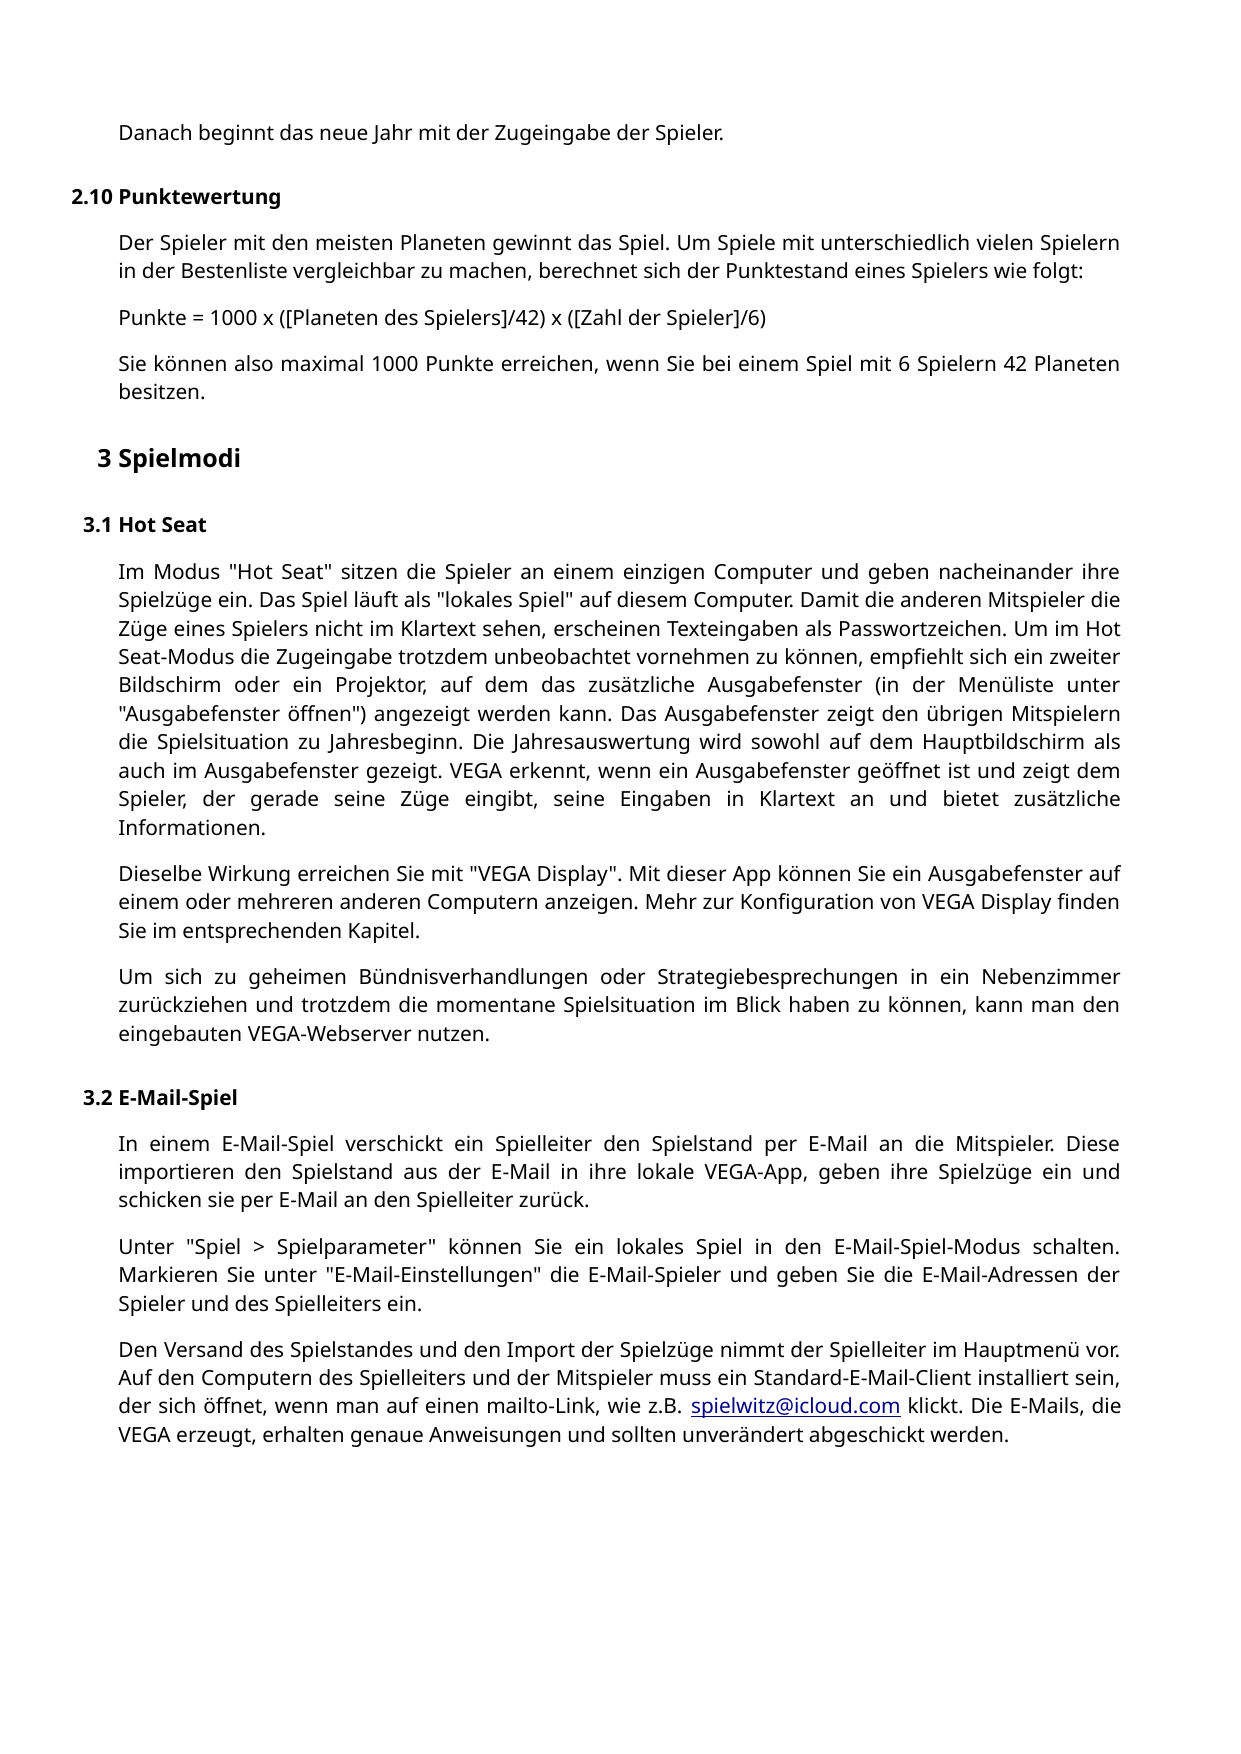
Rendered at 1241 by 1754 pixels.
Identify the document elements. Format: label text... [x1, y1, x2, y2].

subtitle E-Mail-Spiel [118, 1083, 1122, 1111]
text Sie können also maximal 1000 Punkte erreichen, wenn Sie bei einem Spiel mit 6 Spielern 42 Planeten besitzen. [118, 349, 1122, 406]
subtitle Spielmodi [118, 441, 1122, 475]
text In einem E-Mail-Spiel verschickt ein Spielleiter den Spielstand per E-Mail an die Mitspieler. Diese importieren den Spielstand aus der E-Mail in ihre lokale VEGA-App, geben ihre Spielzüge ein und schicken sie per E-Mail an den Spielleiter zurück. [118, 1129, 1122, 1214]
subtitle Hot Seat [118, 511, 1122, 539]
text Dieselbe Wirkung erreichen Sie mit "VEGA Display". Mit dieser App können Sie ein Ausgabefenster auf einem oder mehreren anderen Computern anzeigen. Mehr zur Konfiguration von VEGA Display finden Sie im entsprechenden Kapitel. [118, 859, 1122, 944]
text Um sich zu geheimen Bündnisverhandlungen oder Strategiebesprechungen in ein Nebenzimmer zurückziehen und trotzdem die momentane Spielsituation im Blick haben zu können, kann man den eingebauten VEGA-Webserver nutzen. [118, 962, 1122, 1047]
text Danach beginnt das neue Jahr mit der Zugeingabe der Spieler. [118, 118, 1122, 147]
text Unter "Spiel > Spielparameter" können Sie ein lokales Spiel in den E-Mail-Spiel-Modus schalten. Markieren Sie unter "E-Mail-Einstellungen" die E-Mail-Spieler und geben Sie die E-Mail-Adressen der Spieler und des Spielleiters ein. [118, 1232, 1122, 1317]
subtitle Punktewertung [118, 182, 1122, 210]
text Den Versand des Spielstandes und den Import der Spielzüge nimmt der Spielleiter im Hauptmenü vor. Auf den Computern des Spielleiters und der Mitspieler muss ein Standard-E-Mail-Client installiert sein, der sich öffnet, wenn man auf einen mailto-Link, wie z.B. spielwitz@icloud.com klickt. Die E-Mails, die VEGA erzeugt, erhalten genaue Anweisungen und sollten unverändert abgeschickt werden. [118, 1335, 1122, 1448]
text Punkte = 1000 x ([Planeten des Spielers]/42) x ([Zahl der Spieler]/6) [118, 303, 1122, 331]
text Im Modus "Hot Seat" sitzen die Spieler an einem einzigen Computer und geben nacheinander ihre Spielzüge ein. Das Spiel läuft als "lokales Spiel" auf diesem Computer. Damit die anderen Mitspieler die Züge eines Spielers nicht im Klartext sehen, erscheinen Texteingaben als Passwortzeichen. Um im Hot Seat-Modus die Zugeingabe trotzdem unbeobachtet vornehmen zu können, empfiehlt sich ein zweiter Bildschirm oder ein Projektor, auf dem das zusätzliche Ausgabefenster (in der Menüliste unter "Ausgabefenster öffnen") angezeigt werden kann. Das Ausgabefenster zeigt den übrigen Mitspielern die Spielsituation zu Jahresbeginn. Die Jahresauswertung wird sowohl auf dem Hauptbildschirm als auch im Ausgabefenster gezeigt. VEGA erkennt, wenn ein Ausgabefenster geöffnet ist und zeigt dem Spieler, der gerade seine Züge eingibt, seine Eingaben in Klartext an und bietet zusätzliche Informationen. [118, 557, 1122, 841]
text Der Spieler mit den meisten Planeten gewinnt das Spiel. Um Spiele mit unterschiedlich vielen Spielern in der Bestenliste vergleichbar zu machen, berechnet sich der Punktestand eines Spielers wie folgt: [118, 228, 1122, 285]
